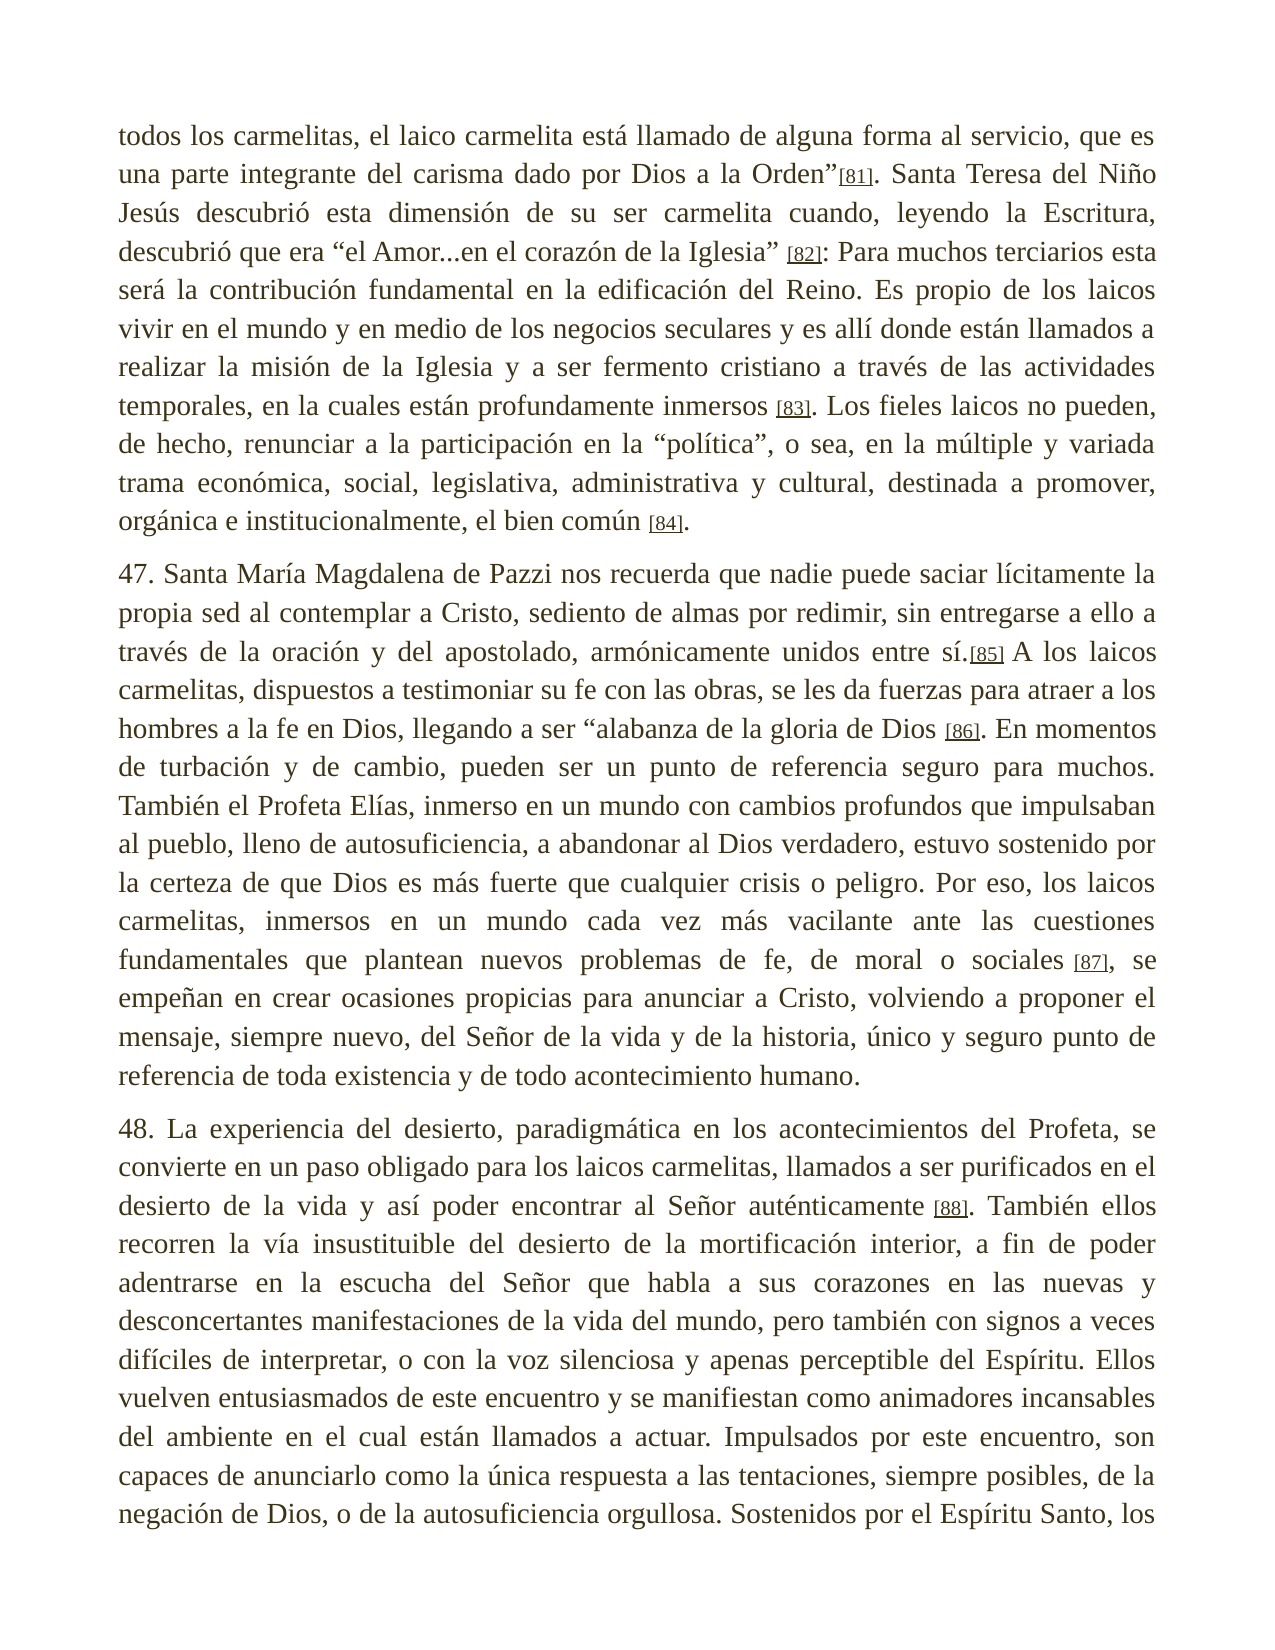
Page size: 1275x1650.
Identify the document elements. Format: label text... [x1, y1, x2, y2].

text 48. La experiencia del desierto, paradigmática en los acontecimientos del Profeta, se convierte en un paso obligado para los laicos carmelitas, llamados a ser purificados en el desierto de la vida y así poder encontrar al Señor auténticamente [88]. También ellos recorren la vía insustituible del desierto de la mortificación interior, a fin de poder adentrarse en la escucha del Señor que habla a sus corazones en las nuevas y desconcertantes manifestaciones de la vida del mundo, pero también con signos a veces difíciles de interpretar, o con la voz silenciosa y apenas perceptible del Espíritu. Ellos vuelven entusiasmados de este encuentro y se manifiestan como animadores incansables del ambiente en el cual están llamados a actuar. Impulsados por este encuentro, son capaces de anunciarlo como la única respuesta a las tentaciones, siempre posibles, de la negación de Dios, o de la autosuficiencia orgullosa. Sostenidos por el Espíritu Santo, los [118, 1111, 1157, 1530]
text 47. Santa María Magdalena de Pazzi nos recuerda que nadie puede saciar lícitamente la propia sed al contemplar a Cristo, sediento de almas por redimir, sin entregarse a ello a través de la oración y del apostolado, armónicamente unidos entre sí.[85] A los laicos carmelitas, dispuestos a testimoniar su fe con las obras, se les da fuerzas para atraer a los hombres a la fe en Dios, llegando a ser “alabanza de la gloria de Dios [86]. En momentos de turbación y de cambio, pueden ser un punto de referencia seguro para muchos. También el Profeta Elías, inmerso en un mundo con cambios profundos que impulsaban al pueblo, lleno de autosuficiencia, a abandonar al Dios verdadero, estuvo sostenido por la certeza de que Dios es más fuerte que cualquier crisis o peligro. Por eso, los laicos carmelitas, inmersos en un mundo cada vez más vacilante ante las cuestiones fundamentales que plantean nuevos problemas de fe, de moral o sociales [87], se empeñan en crear ocasiones propicias para anunciar a Cristo, volviendo a proponer el mensaje, siempre nuevo, del Señor de la vida y de la historia, único y seguro punto de referencia de toda existencia y de todo acontecimiento humano. [118, 557, 1157, 1091]
text todos los carmelitas, el laico carmelita está llamado de alguna forma al servicio, que es una parte integrante del carisma dado por Dios a la Orden”[81]. Santa Teresa del Niño Jesús descubrió esta dimensión de su ser carmelita cuando, leyendo la Escritura, descubrió que era “el Amor...en el corazón de la Iglesia” [82]: Para muchos terciarios esta será la contribución fundamental en la edificación del Reino. Es propio de los laicos vivir en el mundo y en medio de los negocios seculares y es allí donde están llamados a realizar la misión de la Iglesia y a ser fermento cristiano a través de las actividades temporales, en la cuales están profundamente inmersos [83]. Los fieles laicos no pueden, de hecho, renunciar a la participación en la “política”, o sea, en la múltiple y variada trama económica, social, legislativa, administrativa y cultural, destinada a promover, orgánica e institucionalmente, el bien común [84]. [118, 118, 1157, 537]
